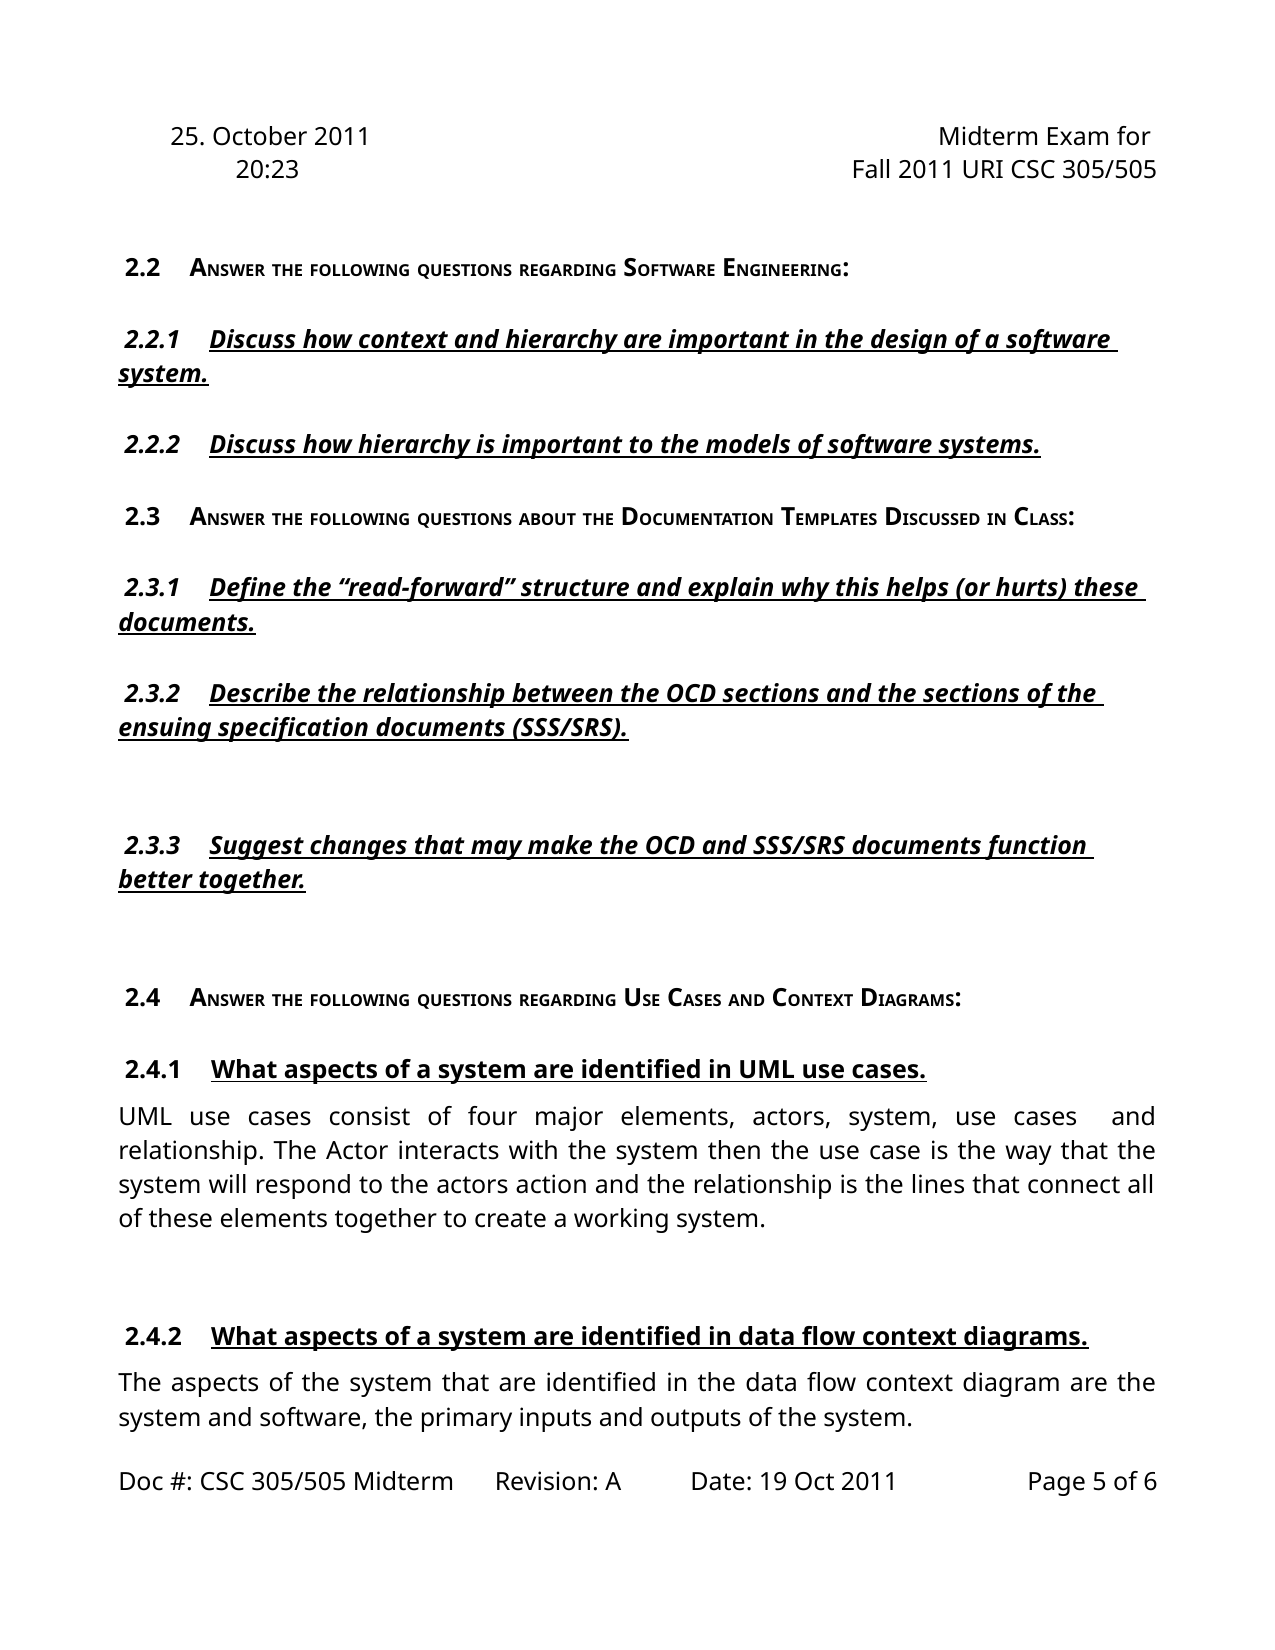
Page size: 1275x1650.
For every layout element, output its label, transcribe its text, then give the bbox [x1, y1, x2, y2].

subtitle Discuss how context and hierarchy are important in the design of a software system. [118, 321, 1157, 389]
text The aspects of the system that are identified in the data flow context diagram are the system and software, the primary inputs and outputs of the system. [118, 1365, 1157, 1433]
text UML use cases consist of four major elements, actors, system, use cases and relationship. The Actor interacts with the system then the use case is the way that the system will respond to the actors action and the relationship is the lines that connect all of these elements together to create a working system. [118, 1098, 1157, 1234]
subtitle Answer the following questions regarding Software Engineering: [118, 250, 1157, 284]
subtitle Answer the following questions regarding Use Cases and Context Diagrams: [118, 980, 1157, 1014]
subtitle Suggest changes that may make the OCD and SSS/SRS documents function better together. [118, 828, 1157, 896]
subtitle Define the “read-forward” structure and explain why this helps (or hurts) these documents. [118, 570, 1157, 638]
subtitle Discuss how hierarchy is important to the models of software systems. [118, 427, 1157, 461]
subtitle Describe the relationship between the OCD sections and the sections of the ensuing specification documents (SSS/SRS). [118, 676, 1157, 744]
subtitle What aspects of a system are identified in UML use cases. [118, 1052, 1157, 1086]
subtitle What aspects of a system are identified in data flow context diagrams. [118, 1318, 1157, 1353]
subtitle Answer the following questions about the Documentation Templates Discussed in Class: [118, 498, 1157, 533]
